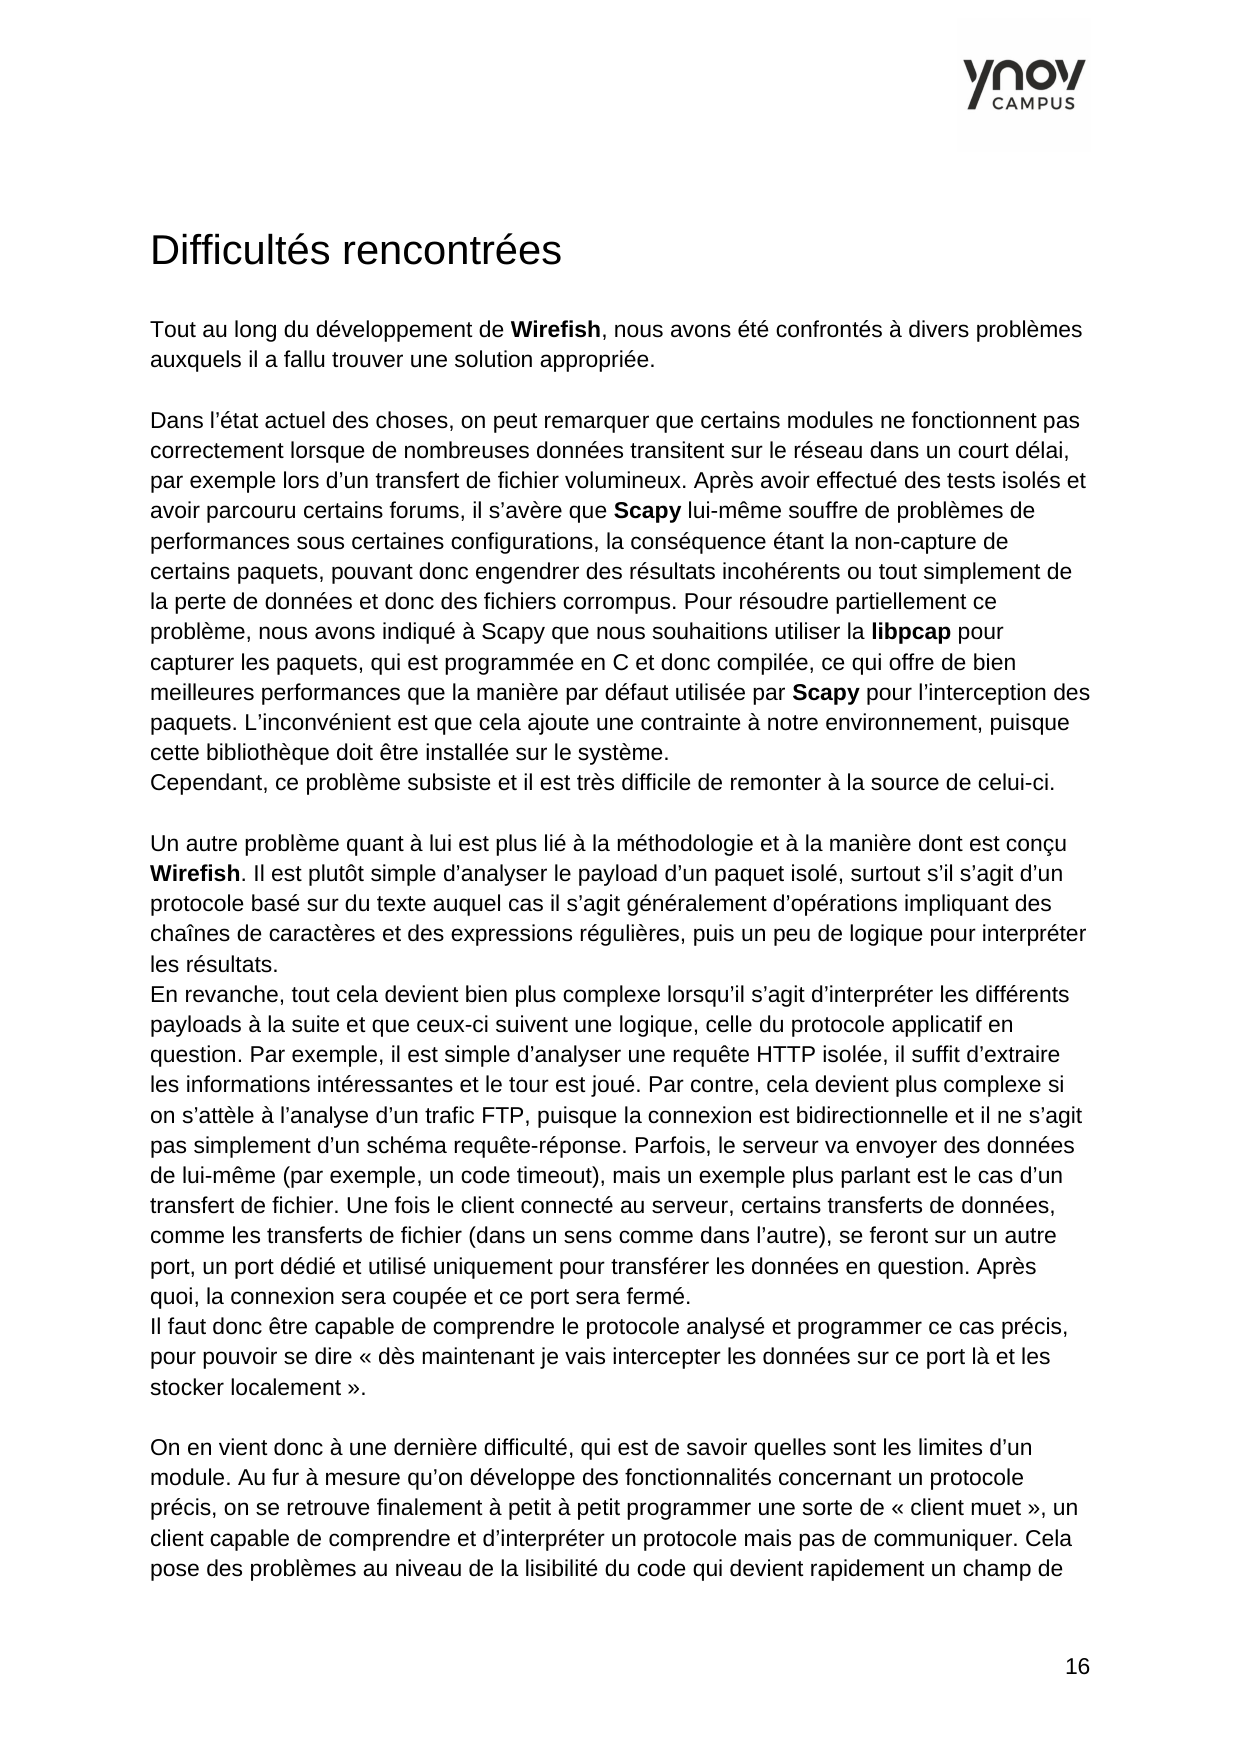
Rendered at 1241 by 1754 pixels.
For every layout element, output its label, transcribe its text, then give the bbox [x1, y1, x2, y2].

text Dans l’état actuel des choses, on peut remarquer que certains modules ne fonctionnent pas correctement lorsque de nombreuses données transitent sur le réseau dans un court délai, par exemple lors d’un transfert de fichier volumineux. Après avoir effectué des tests isolés et avoir parcouru certains forums, il s’avère que Scapy lui-même souffre de problèmes de performances sous certaines configurations, la conséquence étant la non-capture de certains paquets, pouvant donc engendrer des résultats incohérents ou tout simplement de la perte de données et donc des fichiers corrompus. Pour résoudre partiellement ce problème, nous avons indiqué à Scapy que nous souhaitions utiliser la libpcap pour capturer les paquets, qui est programmée en C et donc compilée, ce qui offre de bien meilleures performances que la manière par défaut utilisée par Scapy pour l’interception des paquets. L’inconvénient est que cela ajoute une contrainte à notre environnement, puisque cette bibliothèque doit être installée sur le système. [150, 407, 1090, 766]
text Tout au long du développement de Wirefish, nous avons été confrontés à divers problèmes auxquels il a fallu trouver une solution appropriée. [150, 316, 1090, 373]
subtitle Difficultés rencontrées [150, 226, 1090, 273]
text En revanche, tout cela devient bien plus complexe lorsqu’il s’agit d’interpréter les différents payloads à la suite et que ceux-ci suivent une logique, celle du protocole applicatif en question. Par exemple, il est simple d’analyser une requête HTTP isolée, il suffit d’extraire les informations intéressantes et le tour est joué. Par contre, cela devient plus complexe si on s’attèle à l’analyse d’un trafic FTP, puisque la connexion est bidirectionnelle et il ne s’agit pas simplement d’un schéma requête-réponse. Parfois, le serveur va envoyer des données de lui-même (par exemple, un code timeout), mais un exemple plus parlant est le cas d’un transfert de fichier. Une fois le client connecté au serveur, certains transferts de données, comme les transferts de fichier (dans un sens comme dans l’autre), se feront sur un autre port, un port dédié et utilisé uniquement pour transférer les données en question. Après quoi, la connexion sera coupée et ce port sera fermé. [150, 981, 1090, 1309]
text Cependant, ce problème subsiste et il est très difficile de remonter à la source de celui-ci. [150, 769, 1090, 796]
text On en vient donc à une dernière difficulté, qui est de savoir quelles sont les limites d’un module. Au fur à mesure qu’on développe des fonctionnalités concernant un protocole précis, on se retrouve finalement à petit à petit programmer une sorte de « client muet », un client capable de comprendre et d’interpréter un protocole mais pas de communiquer. Cela pose des problèmes au niveau de la lisibilité du code qui devient rapidement un champ de [150, 1434, 1090, 1581]
text Un autre problème quant à lui est plus lié à la méthodologie et à la manière dont est conçu Wirefish. Il est plutôt simple d’analyser le payload d’un paquet isolé, surtout s’il s’agit d’un protocole basé sur du texte auquel cas il s’agit généralement d’opérations impliquant des chaînes de caractères et des expressions régulières, puis un peu de logique pour interpréter les résultats. [150, 830, 1090, 977]
text Il faut donc être capable de comprendre le protocole analysé et programmer ce cas précis, pour pouvoir se dire « dès maintenant je vais intercepter les données sur ce port là et les stocker localement ». [150, 1313, 1090, 1400]
picture [957, 18, 1091, 152]
